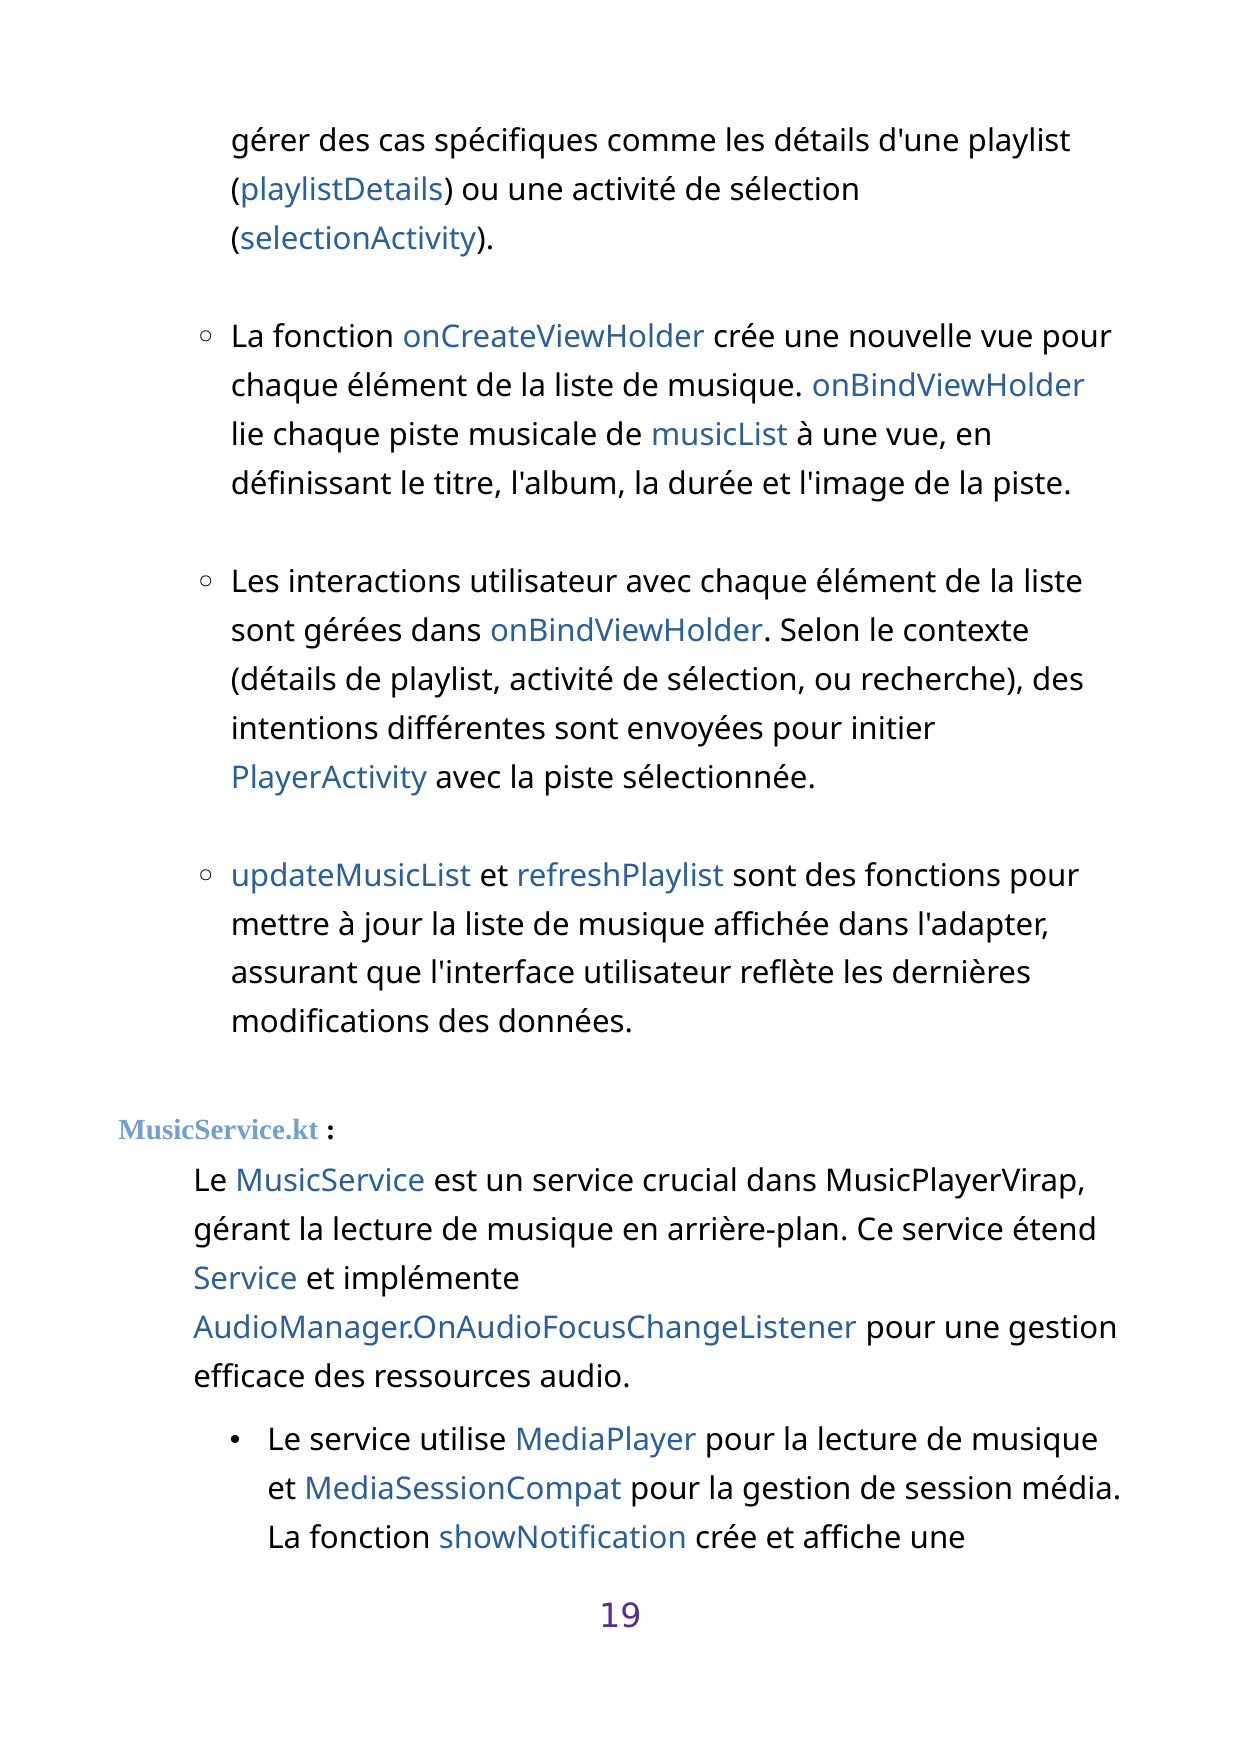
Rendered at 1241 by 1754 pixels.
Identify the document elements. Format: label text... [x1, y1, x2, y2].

subtitle MusicService.kt : [118, 1112, 1122, 1145]
list Le MusicService est un service crucial dans MusicPlayerVirap, gérant la lecture de musique en arrière-plan. Ce service étend Service et implémente AudioManager.OnAudioFocusChangeListener pour une gestion efficace des ressources audio. [156, 1158, 1122, 1396]
list updateMusicList et refreshPlaylist sont des fonctions pour mettre à jour la liste de musique affichée dans l'adapter, assurant que l'interface utilisateur reflète les dernières modifications des données. [193, 852, 1122, 1042]
list Le service utilise MediaPlayer pour la lecture de musique et MediaSessionCompat pour la gestion de session média. La fonction showNotification crée et affiche une [229, 1417, 1122, 1558]
list gérer des cas spécifiques comme les détails d'une playlist (playlistDetails) ou une activité de sélection (selectionActivity). [193, 118, 1122, 259]
list Les interactions utilisateur avec chaque élément de la liste sont gérées dans onBindViewHolder. Selon le contexte (détails de playlist, activité de sélection, ou recherche), des intentions différentes sont envoyées pour initier PlayerActivity avec la piste sélectionnée. [193, 559, 1122, 797]
list La fonction onCreateViewHolder crée une nouvelle vue pour chaque élément de la liste de musique. onBindViewHolder lie chaque piste musicale de musicList à une vue, en définissant le titre, l'album, la durée et l'image de la piste. [193, 314, 1122, 503]
